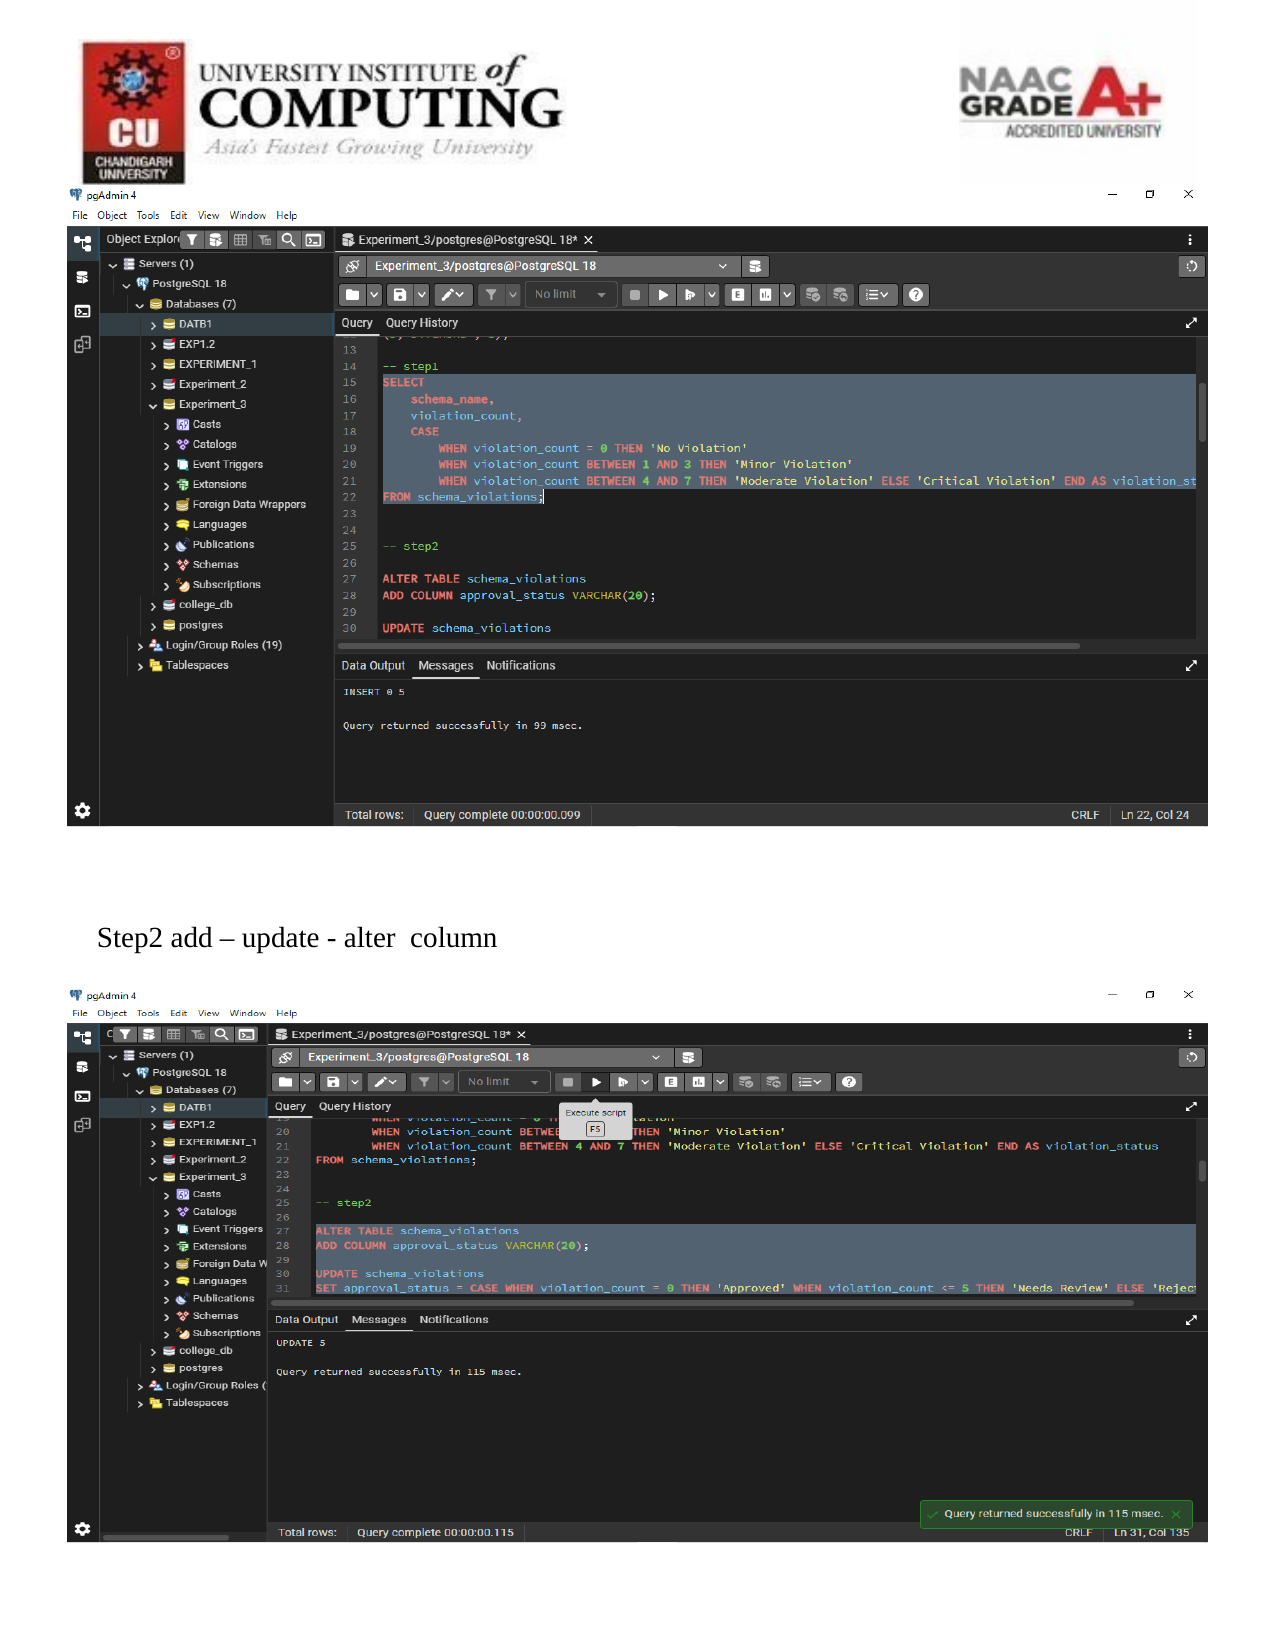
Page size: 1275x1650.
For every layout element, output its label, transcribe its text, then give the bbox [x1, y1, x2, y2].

text Step2 add – update - alter column [97, 920, 1237, 954]
picture [67, 987, 1208, 1543]
picture [67, 0, 1208, 827]
